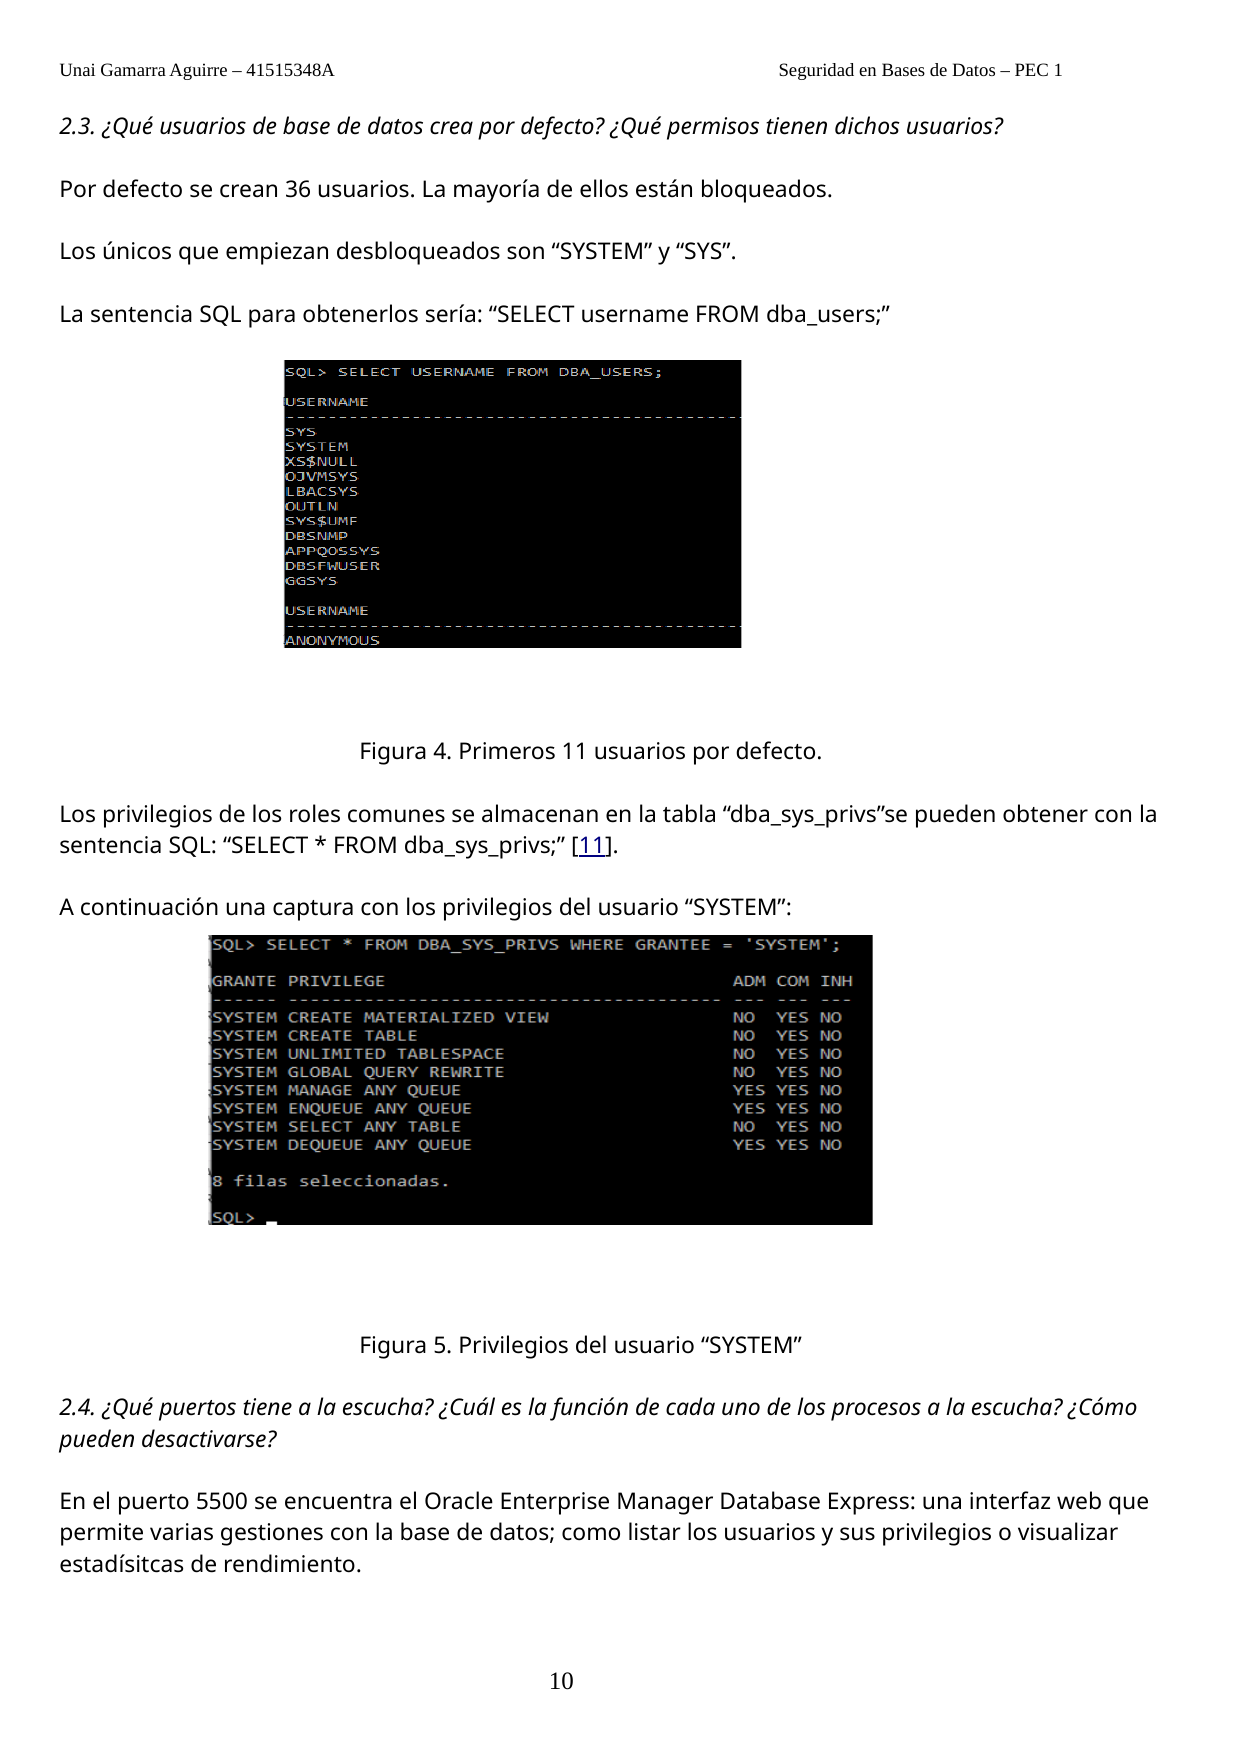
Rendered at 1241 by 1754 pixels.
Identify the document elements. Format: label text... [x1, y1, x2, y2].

text En el puerto 5500 se encuentra el Oracle Enterprise Manager Database Express: una interfaz web que permite varias gestiones con la base de datos; como listar los usuarios y sus privilegios o visualizar estadísitcas de rendimiento. [59, 1485, 1181, 1579]
text Figura 5. Privilegios del usuario “SYSTEM” [59, 1329, 1181, 1360]
text Los privilegios de los roles comunes se almacenan en la tabla “dba_sys_privs”se pueden obtener con la sentencia SQL: “SELECT * FROM dba_sys_privs;” [11]. [59, 798, 1181, 860]
picture [208, 935, 873, 1225]
text 2.3. ¿Qué usuarios de base de datos crea por defecto? ¿Qué permisos tienen dichos usuarios? [59, 110, 1181, 141]
text Los únicos que empiezan desbloqueados son “SYSTEM” y “SYS”. [59, 235, 1181, 266]
text La sentencia SQL para obtenerlos sería: “SELECT username FROM dba_users;” [59, 298, 1181, 329]
picture [283, 360, 742, 648]
text A continuación una captura con los privilegios del usuario “SYSTEM”: [59, 891, 1181, 923]
text 2.4. ¿Qué puertos tiene a la escucha? ¿Cuál es la función de cada uno de los procesos a la escucha? ¿Cómo pueden desactivarse? [59, 1391, 1181, 1454]
text Por defecto se crean 36 usuarios. La mayoría de ellos están bloqueados. [59, 173, 1181, 204]
text Figura 4. Primeros 11 usuarios por defecto. [59, 735, 1181, 766]
